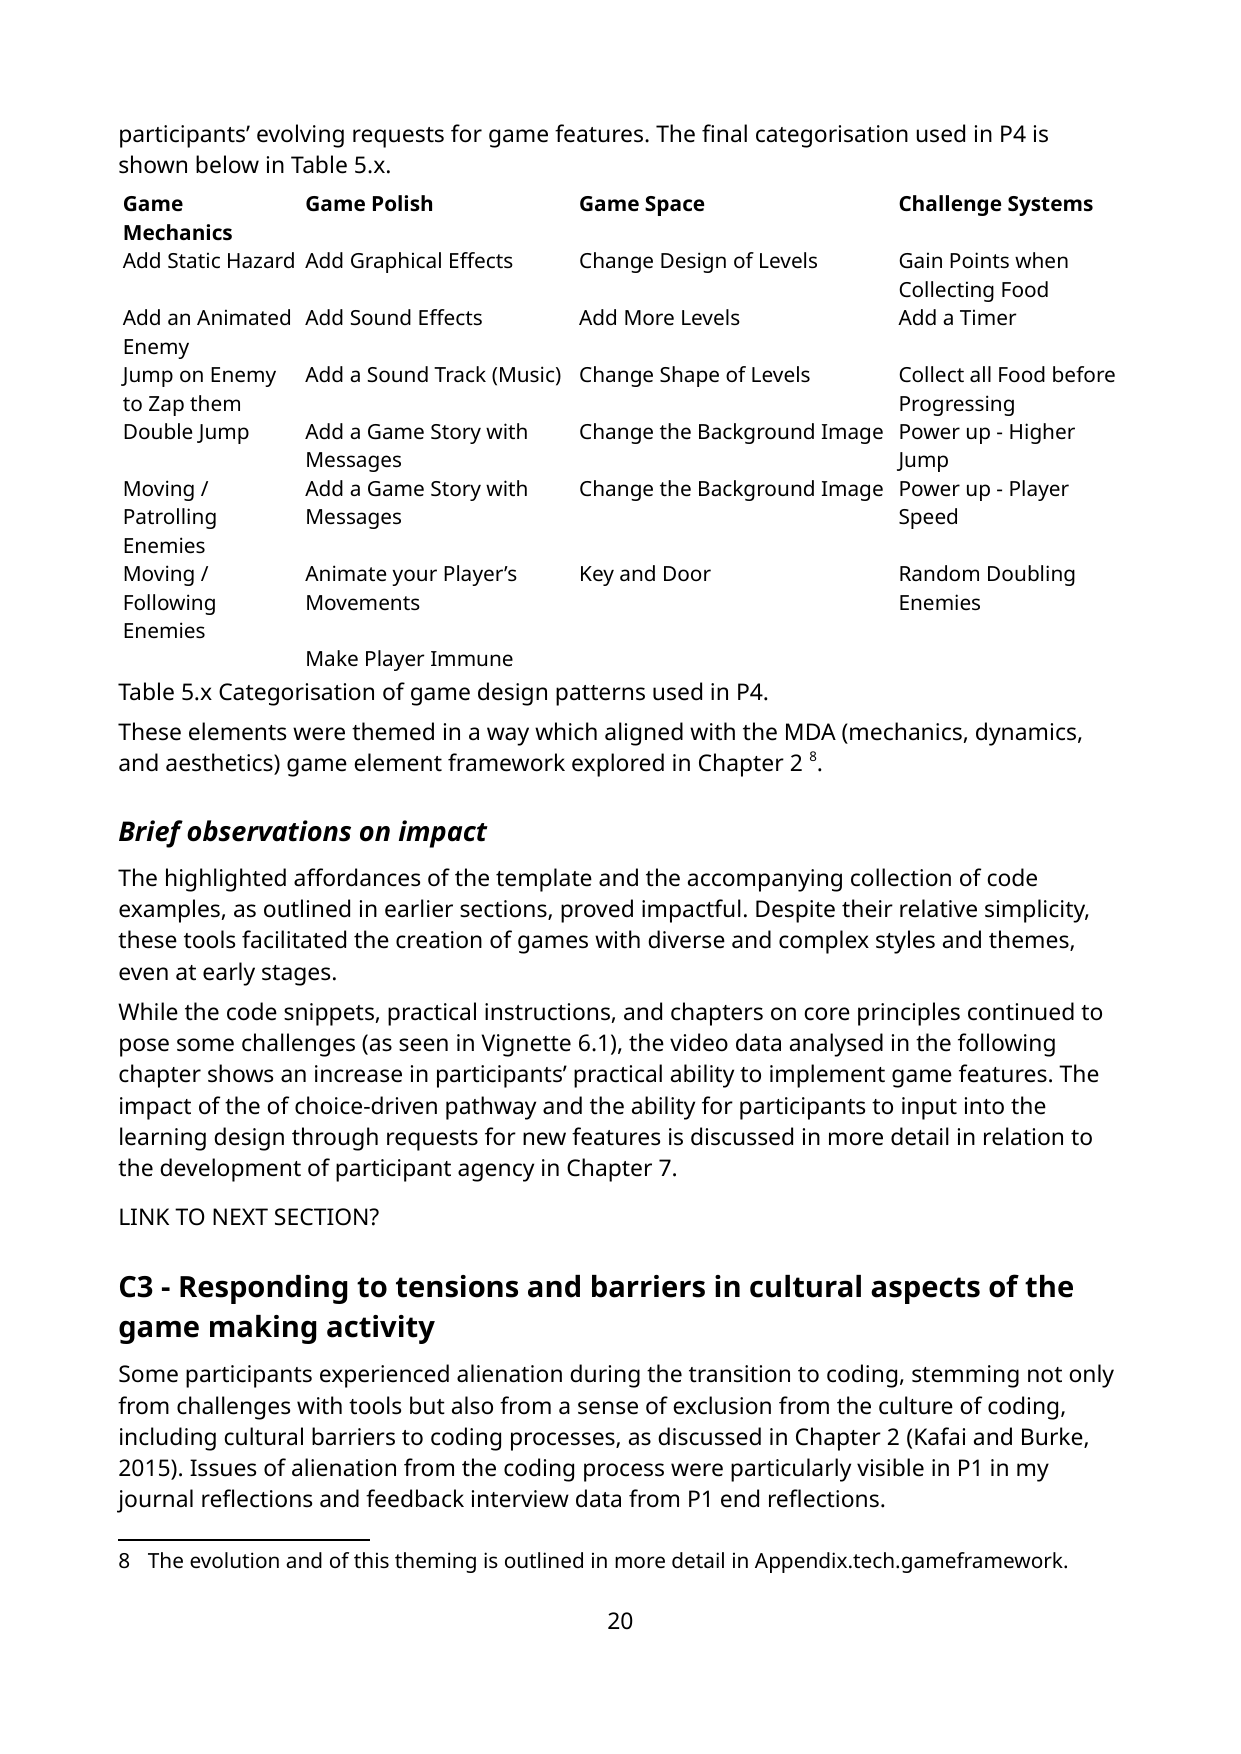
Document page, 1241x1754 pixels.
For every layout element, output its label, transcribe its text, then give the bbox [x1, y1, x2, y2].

table_cell Moving / Following Enemies [118, 559, 301, 644]
table_cell Add Graphical Effects [301, 246, 574, 303]
table_header Game Polish [301, 190, 574, 246]
table_cell Add an Animated Enemy [118, 303, 301, 360]
table_cell Power up - Higher Jump [894, 417, 1122, 474]
text LINK TO NEXT SECTION? [118, 1201, 1122, 1232]
table_cell Change Shape of Levels [574, 360, 894, 417]
subtitle Brief observations on impact [118, 812, 1122, 849]
table_cell Collect all Food before Progressing [894, 360, 1122, 417]
table_cell Add a Game Story with Messages [301, 474, 574, 559]
table_header Challenge Systems [894, 190, 1122, 246]
table_cell Change Design of Levels [574, 246, 894, 303]
table_cell [894, 645, 1122, 676]
text Some participants experienced alienation during the transition to coding, stemming not only from challenges with tools but also from a sense of exclusion from the culture of coding, including cultural barriers to coding processes, as discussed in Chapter 2 (Kafai and Burke, 2015). Issues of alienation from the coding process were particularly visible in P1 in my journal reflections and feedback interview data from P1 end reflections. [118, 1358, 1122, 1514]
subtitle C3 - Responding to tensions and barriers in cultural aspects of the game making activity [118, 1266, 1122, 1346]
table_cell Add a Timer [894, 303, 1122, 360]
table_cell Animate your Player’s Movements [301, 559, 574, 644]
text While the code snippets, practical instructions, and chapters on core principles continued to pose some challenges (as seen in Vignette 6.1), the video data analysed in the following chapter shows an increase in participants’ practical ability to implement game features. The impact of the of choice-driven pathway and the ability for participants to input into the learning design through requests for new features is discussed in more detail in relation to the development of participant agency in Chapter 7. [118, 996, 1122, 1183]
table_cell Gain Points when Collecting Food [894, 246, 1122, 303]
text These elements were themed in a way which aligned with the MDA (mechanics, dynamics, and aesthetics) game element framework explored in Chapter 2 . [118, 716, 1122, 778]
table_header Game Mechanics [118, 190, 301, 246]
text Table 5.x Categorisation of game design patterns used in P4. [118, 676, 1122, 707]
table_cell Add Static Hazard [118, 246, 301, 303]
table_cell Power up - Player Speed [894, 474, 1122, 559]
table_cell [574, 645, 894, 676]
text participants’ evolving requests for game features. The final categorisation used in P4 is shown below in Table 5.x. [118, 118, 1122, 181]
table_cell Double Jump [118, 417, 301, 474]
table_cell Add a Game Story with Messages [301, 417, 574, 474]
text The highlighted affordances of the template and the accompanying collection of code examples, as outlined in earlier sections, proved impactful. Despite their relative simplicity, these tools facilitated the creation of games with diverse and complex styles and themes, even at early stages. [118, 862, 1122, 987]
table_header Game Space [574, 190, 894, 246]
table_cell [118, 645, 301, 676]
table_cell Change the Background Image [574, 474, 894, 559]
table_cell Add a Sound Track (Music) [301, 360, 574, 417]
table_cell Add More Levels [574, 303, 894, 360]
table_cell Add Sound Effects [301, 303, 574, 360]
table_cell Make Player Immune [301, 645, 574, 676]
table_cell Change the Background Image [574, 417, 894, 474]
table_cell Random Doubling Enemies [894, 559, 1122, 644]
table_cell Jump on Enemy to Zap them [118, 360, 301, 417]
table_cell Moving / Patrolling Enemies [118, 474, 301, 559]
table_cell Key and Door [574, 559, 894, 644]
text The evolution and of this theming is outlined in more detail in Appendix.tech.gameframework. [118, 1546, 1122, 1574]
